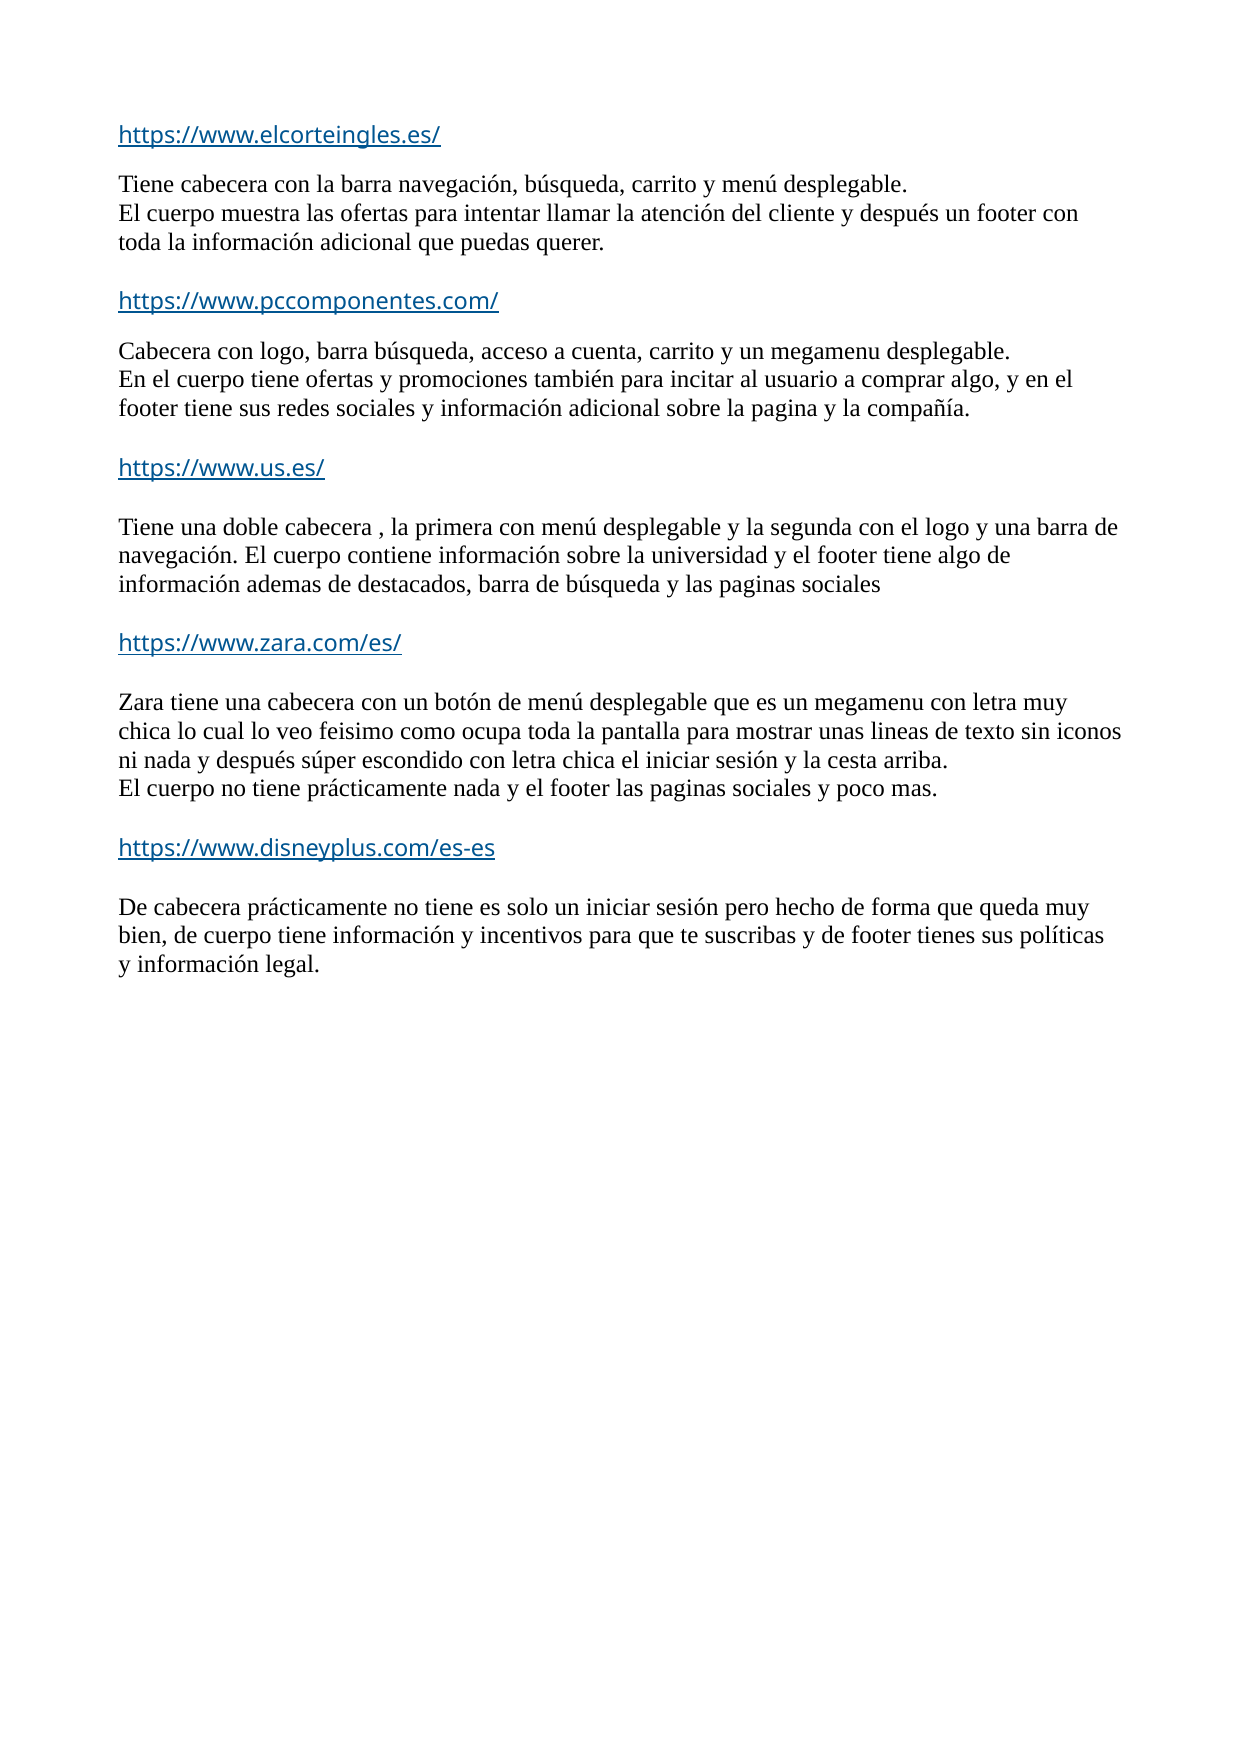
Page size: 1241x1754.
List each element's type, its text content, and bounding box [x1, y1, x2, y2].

text De cabecera prácticamente no tiene es solo un iniciar sesión pero hecho de forma que queda muy bien, de cuerpo tiene información y incentivos para que te suscribas y de footer tienes sus políticas y información legal. [118, 892, 1122, 978]
text https://www.us.es/ [118, 451, 1122, 483]
text Zara tiene una cabecera con un botón de menú desplegable que es un megamenu con letra muy chica lo cual lo veo feisimo como ocupa toda la pantalla para mostrar unas lineas de texto sin iconos ni nada y después súper escondido con letra chica el iniciar sesión y la cesta arriba. [118, 687, 1122, 773]
text Tiene cabecera con la barra navegación, búsqueda, carrito y menú desplegable. [118, 169, 1122, 198]
text Cabecera con logo, barra búsqueda, acceso a cuenta, carrito y un megamenu desplegable. [118, 336, 1122, 364]
text https://www.elcorteingles.es/ [118, 118, 1122, 150]
text En el cuerpo tiene ofertas y promociones también para incitar al usuario a comprar algo, y en el footer tiene sus redes sociales y información adicional sobre la pagina y la compañía. [118, 364, 1122, 422]
text El cuerpo no tiene prácticamente nada y el footer las paginas sociales y poco mas. [118, 773, 1122, 802]
text https://www.disneyplus.com/es-es [118, 831, 1122, 863]
text El cuerpo muestra las ofertas para intentar llamar la atención del cliente y después un footer con toda la información adicional que puedas querer. [118, 198, 1122, 256]
text https://www.zara.com/es/ [118, 627, 1122, 658]
text Tiene una doble cabecera , la primera con menú desplegable y la segunda con el logo y una barra de navegación. El cuerpo contiene información sobre la universidad y el footer tiene algo de información ademas de destacados, barra de búsqueda y las paginas sociales [118, 512, 1122, 598]
text https://www.pccomponentes.com/ [118, 284, 1122, 316]
